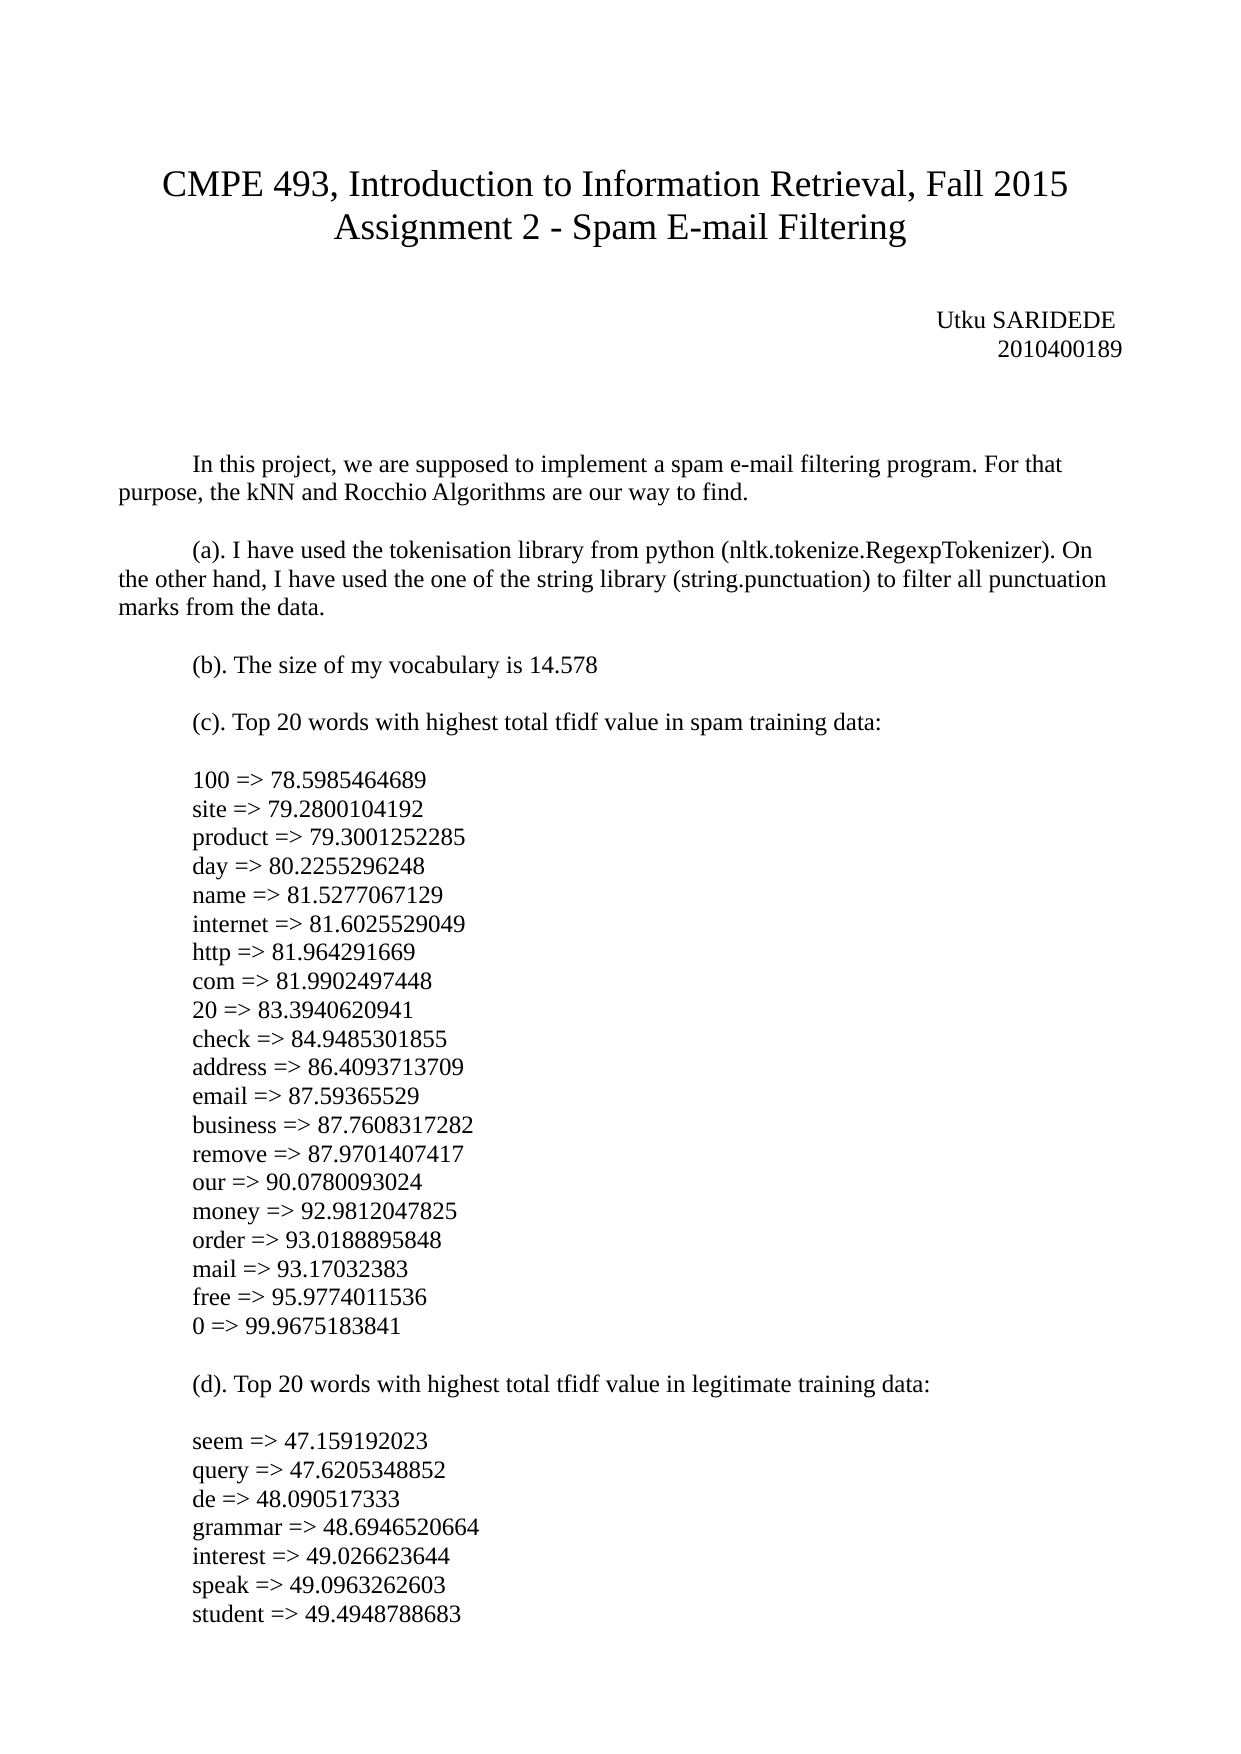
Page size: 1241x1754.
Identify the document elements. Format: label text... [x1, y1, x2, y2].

text remove => 87.9701407417 [118, 1139, 1122, 1167]
text email => 87.59365529 [118, 1081, 1122, 1110]
text mail => 93.17032383 [118, 1254, 1122, 1282]
text Utku SARIDEDE [118, 305, 1122, 334]
text http => 81.964291669 [118, 937, 1122, 966]
text money => 92.9812047825 [118, 1196, 1122, 1225]
text day => 80.2255296248 [118, 851, 1122, 880]
text our => 90.0780093024 [118, 1167, 1122, 1196]
text name => 81.5277067129 [118, 880, 1122, 909]
text seem => 47.159192023 [118, 1426, 1122, 1455]
text address => 86.4093713709 [118, 1052, 1122, 1081]
text de => 48.090517333 [118, 1484, 1122, 1512]
text speak => 49.0963262603 [118, 1570, 1122, 1599]
text (d). Top 20 words with highest total tfidf value in legitimate training data: [118, 1369, 1122, 1397]
text (c). Top 20 words with highest total tfidf value in spam training data: [118, 707, 1122, 736]
text interest => 49.026623644 [118, 1541, 1122, 1570]
text (a). I have used the tokenisation library from python (nltk.tokenize.RegexpTokenizer). On the other hand, I have used the one of the string library (string.punctuation) to filter all punctuation marks from the data. [118, 535, 1122, 621]
text 0 => 99.9675183841 [118, 1311, 1122, 1340]
text query => 47.6205348852 [118, 1455, 1122, 1484]
text Assignment 2 - Spam E-mail Filtering [118, 204, 1122, 247]
text site => 79.2800104192 [118, 794, 1122, 822]
text In this project, we are supposed to implement a spam e-mail filtering program. For that purpose, the kNN and Rocchio Algorithms are our way to find. [118, 449, 1122, 506]
text 2010400189 [118, 334, 1122, 362]
text CMPE 493, Introduction to Information Retrieval, Fall 2015 [118, 161, 1122, 204]
text grammar => 48.6946520664 [118, 1512, 1122, 1541]
text 100 => 78.5985464689 [118, 765, 1122, 794]
text check => 84.9485301855 [118, 1024, 1122, 1052]
text internet => 81.6025529049 [118, 909, 1122, 937]
text (b). The size of my vocabulary is 14.578 [118, 650, 1122, 679]
text business => 87.7608317282 [118, 1110, 1122, 1139]
text product => 79.3001252285 [118, 822, 1122, 851]
text free => 95.9774011536 [118, 1282, 1122, 1311]
text com => 81.9902497448 [118, 966, 1122, 995]
text 20 => 83.3940620941 [118, 995, 1122, 1024]
text student => 49.4948788683 [118, 1599, 1122, 1627]
text order => 93.0188895848 [118, 1225, 1122, 1254]
